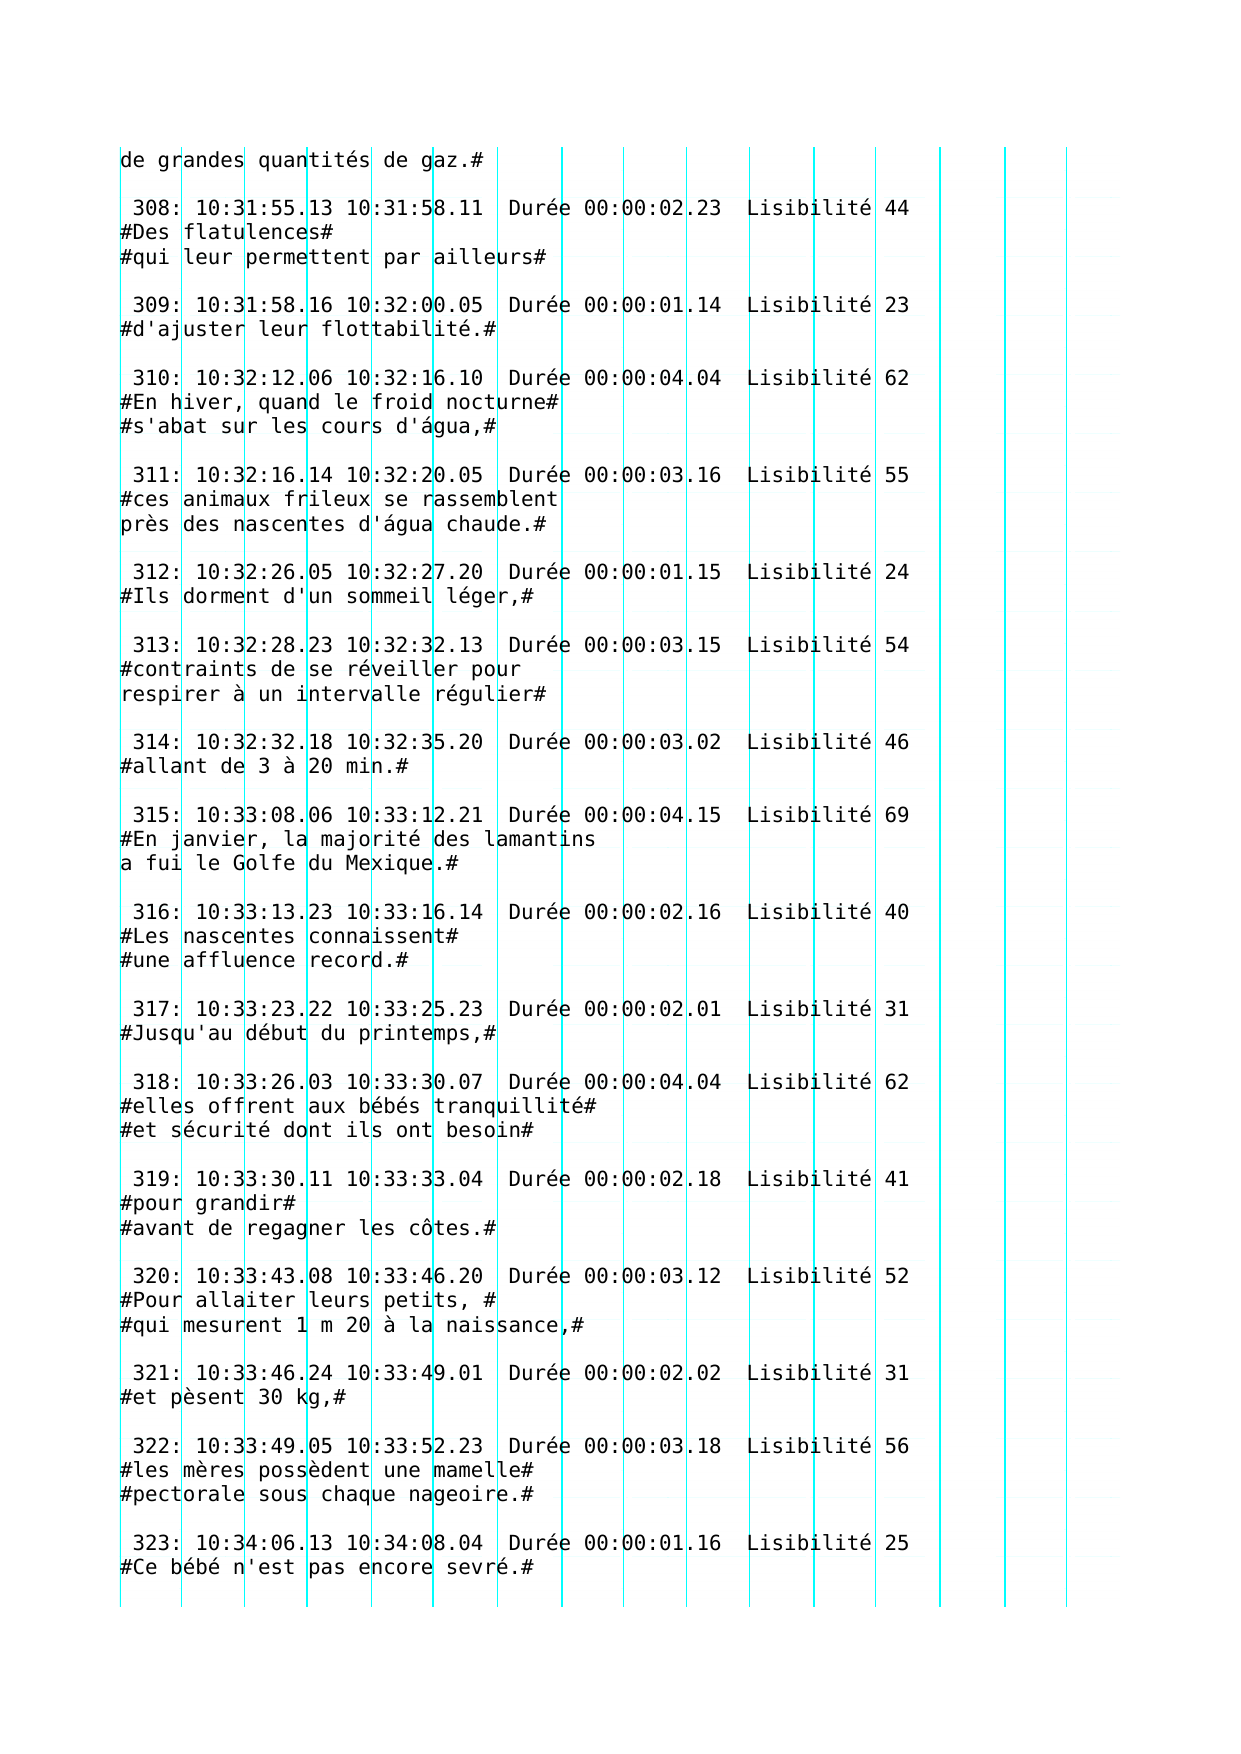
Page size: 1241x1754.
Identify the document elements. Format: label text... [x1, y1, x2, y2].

text 313: 10:32:28.23 10:32:32.13 Durée 00:00:03.15 Lisibilité 54 [120, 633, 1120, 657]
text 312: 10:32:26.05 10:32:27.20 Durée 00:00:01.15 Lisibilité 24 [120, 560, 1120, 584]
text #allant de 3 à 20 min.# [120, 754, 1120, 779]
text #et pèsent 30 kg,# [120, 1385, 1120, 1410]
text 318: 10:33:26.03 10:33:30.07 Durée 00:00:04.04 Lisibilité 62 [120, 1070, 1120, 1094]
text 322: 10:33:49.05 10:33:52.23 Durée 00:00:03.18 Lisibilité 56 [120, 1434, 1120, 1458]
text #qui leur permettent par ailleurs# [120, 245, 1120, 269]
text #pectorale sous chaque nageoire.# [120, 1482, 1120, 1507]
text 323: 10:34:06.13 10:34:08.04 Durée 00:00:01.16 Lisibilité 25 [120, 1531, 1120, 1555]
text #En janvier, la majorité des lamantins [120, 827, 1120, 851]
text 310: 10:32:12.06 10:32:16.10 Durée 00:00:04.04 Lisibilité 62 [120, 366, 1120, 390]
text 316: 10:33:13.23 10:33:16.14 Durée 00:00:02.16 Lisibilité 40 [120, 900, 1120, 924]
text #Les nascentes connaissent# [120, 924, 1120, 948]
text 311: 10:32:16.14 10:32:20.05 Durée 00:00:03.16 Lisibilité 55 [120, 463, 1120, 487]
text près des nascentes d'água chaude.# [120, 512, 1120, 536]
text 309: 10:31:58.16 10:32:00.05 Durée 00:00:01.14 Lisibilité 23 [120, 293, 1120, 317]
text 321: 10:33:46.24 10:33:49.01 Durée 00:00:02.02 Lisibilité 31 [120, 1361, 1120, 1385]
text #une affluence record.# [120, 948, 1120, 973]
text respirer à un intervalle régulier# [120, 682, 1120, 706]
text de grandes quantités de gaz.# [120, 148, 1120, 172]
text #s'abat sur les cours d'água,# [120, 414, 1120, 439]
text 319: 10:33:30.11 10:33:33.04 Durée 00:00:02.18 Lisibilité 41 [120, 1167, 1120, 1191]
text #Des flatulences# [120, 220, 1120, 245]
picture [119, 147, 1121, 1607]
text #elles offrent aux bébés tranquillité# [120, 1094, 1120, 1118]
text 317: 10:33:23.22 10:33:25.23 Durée 00:00:02.01 Lisibilité 31 [120, 997, 1120, 1021]
text #Jusqu'au début du printemps,# [120, 1021, 1120, 1046]
text 320: 10:33:43.08 10:33:46.20 Durée 00:00:03.12 Lisibilité 52 [120, 1264, 1120, 1288]
text #En hiver, quand le froid nocturne# [120, 390, 1120, 414]
text #et sécurité dont ils ont besoin# [120, 1118, 1120, 1143]
text 314: 10:32:32.18 10:32:35.20 Durée 00:00:03.02 Lisibilité 46 [120, 730, 1120, 754]
text #qui mesurent 1 m 20 à la naissance,# [120, 1313, 1120, 1337]
text #contraints de se réveiller pour [120, 657, 1120, 682]
text #d'ajuster leur flottabilité.# [120, 317, 1120, 342]
text #ces animaux frileux se rassemblent [120, 487, 1120, 512]
text 315: 10:33:08.06 10:33:12.21 Durée 00:00:04.15 Lisibilité 69 [120, 803, 1120, 827]
text 308: 10:31:55.13 10:31:58.11 Durée 00:00:02.23 Lisibilité 44 [120, 196, 1120, 220]
text #Ce bébé n'est pas encore sevré.# [120, 1555, 1120, 1579]
text #Ils dorment d'un sommeil léger,# [120, 584, 1120, 609]
text #avant de regagner les côtes.# [120, 1216, 1120, 1240]
text #Pour allaiter leurs petits, # [120, 1288, 1120, 1313]
text a fui le Golfe du Mexique.# [120, 851, 1120, 876]
text #les mères possèdent une mamelle# [120, 1458, 1120, 1482]
text #pour grandir# [120, 1191, 1120, 1216]
